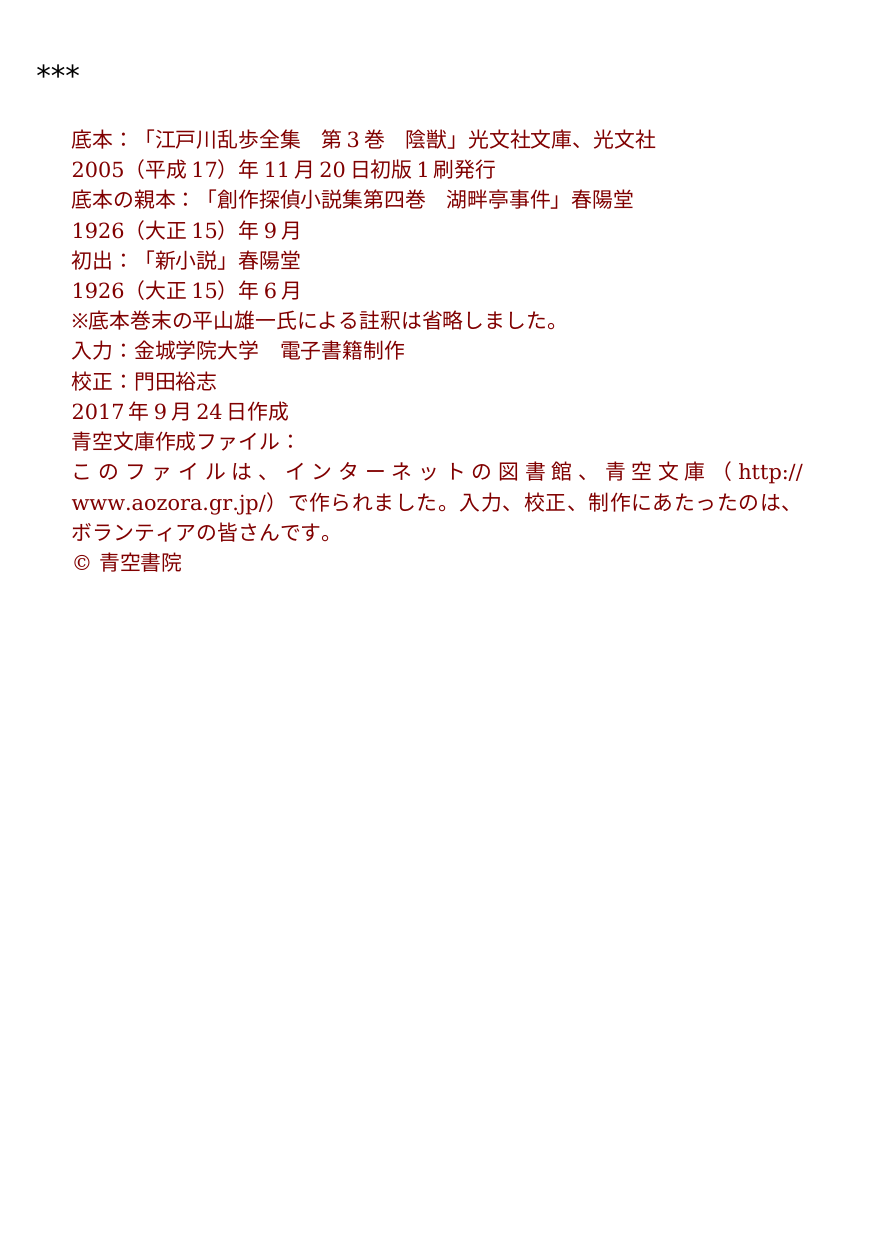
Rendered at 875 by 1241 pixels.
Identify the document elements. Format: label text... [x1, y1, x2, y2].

text 初出：「新小説」春陽堂 [71, 244, 803, 274]
text 底本の親本：「創作探偵小説集第四巻 湖畔亭事件」春陽堂 [71, 184, 803, 214]
text このファイルは、インターネットの図書館、青空文庫（http://www.aozora.gr.jp/）で作られました。入力、校正、制作にあたったのは、ボランティアの皆さんです。 [71, 456, 803, 546]
subtitle *** [36, 60, 838, 94]
text 1926（大正15）年6月 [71, 274, 803, 304]
text 底本：「江戸川乱歩全集 第3巻 陰獣」光文社文庫、光文社 [71, 123, 803, 153]
text 2017年9月24日作成 [71, 395, 803, 425]
text © 青空書院 [71, 546, 803, 576]
text ※底本巻末の平山雄一氏による註釈は省略しました。 [71, 304, 803, 335]
text 2005（平成17）年11月20日初版1刷発行 [71, 153, 803, 184]
text 1926（大正15）年9月 [71, 214, 803, 244]
text 青空文庫作成ファイル： [71, 425, 803, 456]
text 入力：金城学院大学 電子書籍制作 [71, 335, 803, 365]
text 校正：門田裕志 [71, 365, 803, 395]
